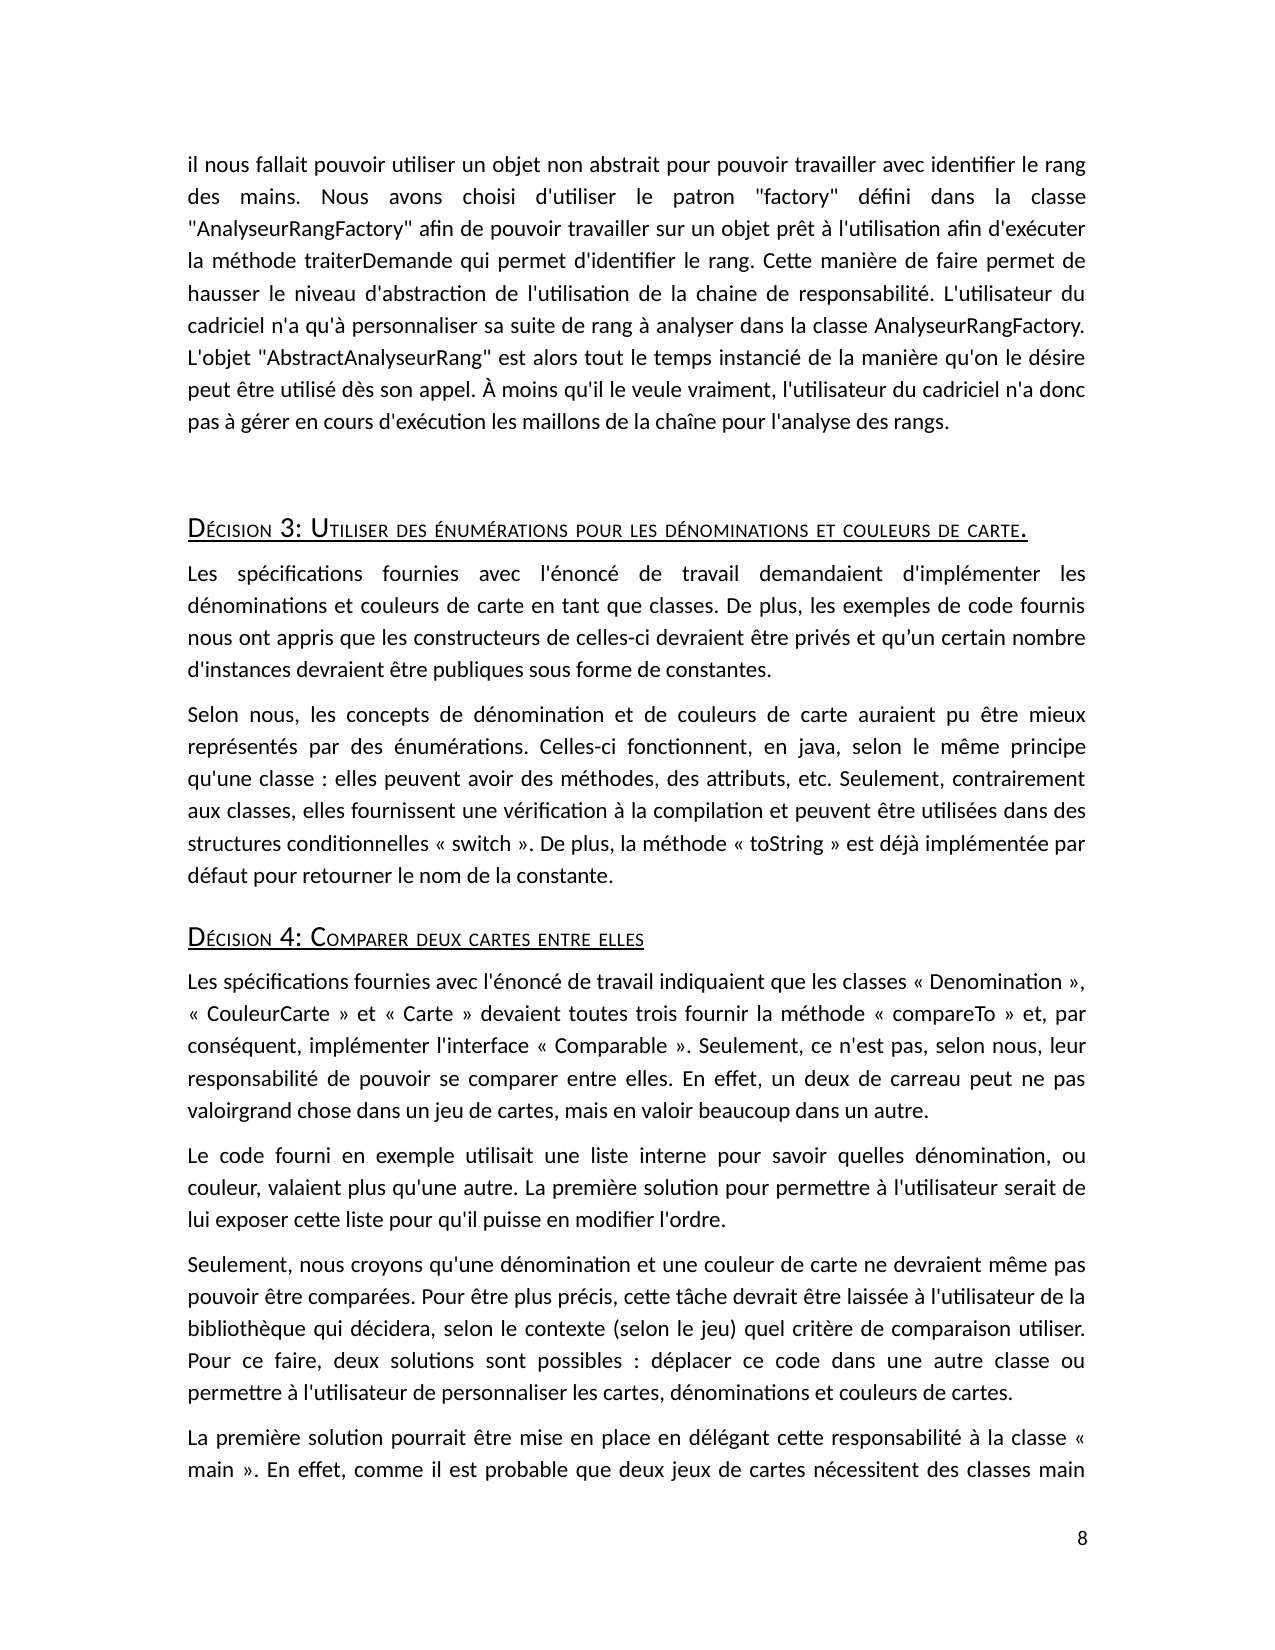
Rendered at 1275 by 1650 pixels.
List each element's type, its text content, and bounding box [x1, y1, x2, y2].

text Selon nous, les concepts de dénomination et de couleurs de carte auraient pu être mieux représentés par des énumérations. Celles-ci fonctionnent, en java, selon le même principe qu'une classe : elles peuvent avoir des méthodes, des attributs, etc. Seulement, contrairement aux classes, elles fournissent une vérification à la compilation et peuvent être utilisées dans des structures conditionnelles « switch ». De plus, la méthode « toString » est déjà implémentée par défaut pour retourner le nom de la constante. [187, 700, 1087, 889]
text Seulement, nous croyons qu'une dénomination et une couleur de carte ne devraient même pas pouvoir être comparées. Pour être plus précis, cette tâche devrait être laissée à l'utilisateur de la bibliothèque qui décidera, selon le contexte (selon le jeu) quel critère de comparaison utiliser. Pour ce faire, deux solutions sont possibles : déplacer ce code dans une autre classe ou permettre à l'utilisateur de personnaliser les cartes, dénominations et couleurs de cartes. [187, 1250, 1087, 1407]
subtitle Décision 3: Utiliser des énumérations pour les dénominations et couleurs de carte. [187, 509, 1087, 545]
text La première solution pourrait être mise en place en délégant cette responsabilité à la classe « main ». En effet, comme il est probable que deux jeux de cartes nécessitent des classes main [187, 1423, 1087, 1483]
subtitle Décision 4: Comparer deux cartes entre elles [187, 918, 1087, 954]
text Les spécifications fournies avec l'énoncé de travail indiquaient que les classes « Denomination », « CouleurCarte » et « Carte » devaient toutes trois fournir la méthode « compareTo » et, par conséquent, implémenter l'interface « Comparable ». Seulement, ce n'est pas, selon nous, leur responsabilité de pouvoir se comparer entre elles. En effet, un deux de carreau peut ne pas valoirgrand chose dans un jeu de cartes, mais en valoir beaucoup dans un autre. [187, 967, 1087, 1124]
text Le code fourni en exemple utilisait une liste interne pour savoir quelles dénomination, ou couleur, valaient plus qu'une autre. La première solution pour permettre à l'utilisateur serait de lui exposer cette liste pour qu'il puisse en modifier l'ordre. [187, 1141, 1087, 1233]
text Les spécifications fournies avec l'énoncé de travail demandaient d'implémenter les dénominations et couleurs de carte en tant que classes. De plus, les exemples de code fournis nous ont appris que les constructeurs de celles-ci devraient être privés et qu’un certain nombre d'instances devraient être publiques sous forme de constantes. [187, 559, 1087, 683]
text il nous fallait pouvoir utiliser un objet non abstrait pour pouvoir travailler avec identifier le rang des mains. Nous avons choisi d'utiliser le patron "factory" défini dans la classe "AnalyseurRangFactory" afin de pouvoir travailler sur un objet prêt à l'utilisation afin d'exécuter la méthode traiterDemande qui permet d'identifier le rang. Cette manière de faire permet de hausser le niveau d'abstraction de l'utilisation de la chaine de responsabilité. L'utilisateur du cadriciel n'a qu'à personnaliser sa suite de rang à analyser dans la classe AnalyseurRangFactory. L'objet "AbstractAnalyseurRang" est alors tout le temps instancié de la manière qu'on le désire peut être utilisé dès son appel. À moins qu'il le veule vraiment, l'utilisateur du cadriciel n'a donc pas à gérer en cours d'exécution les maillons de la chaîne pour l'analyse des rangs. [187, 150, 1087, 436]
